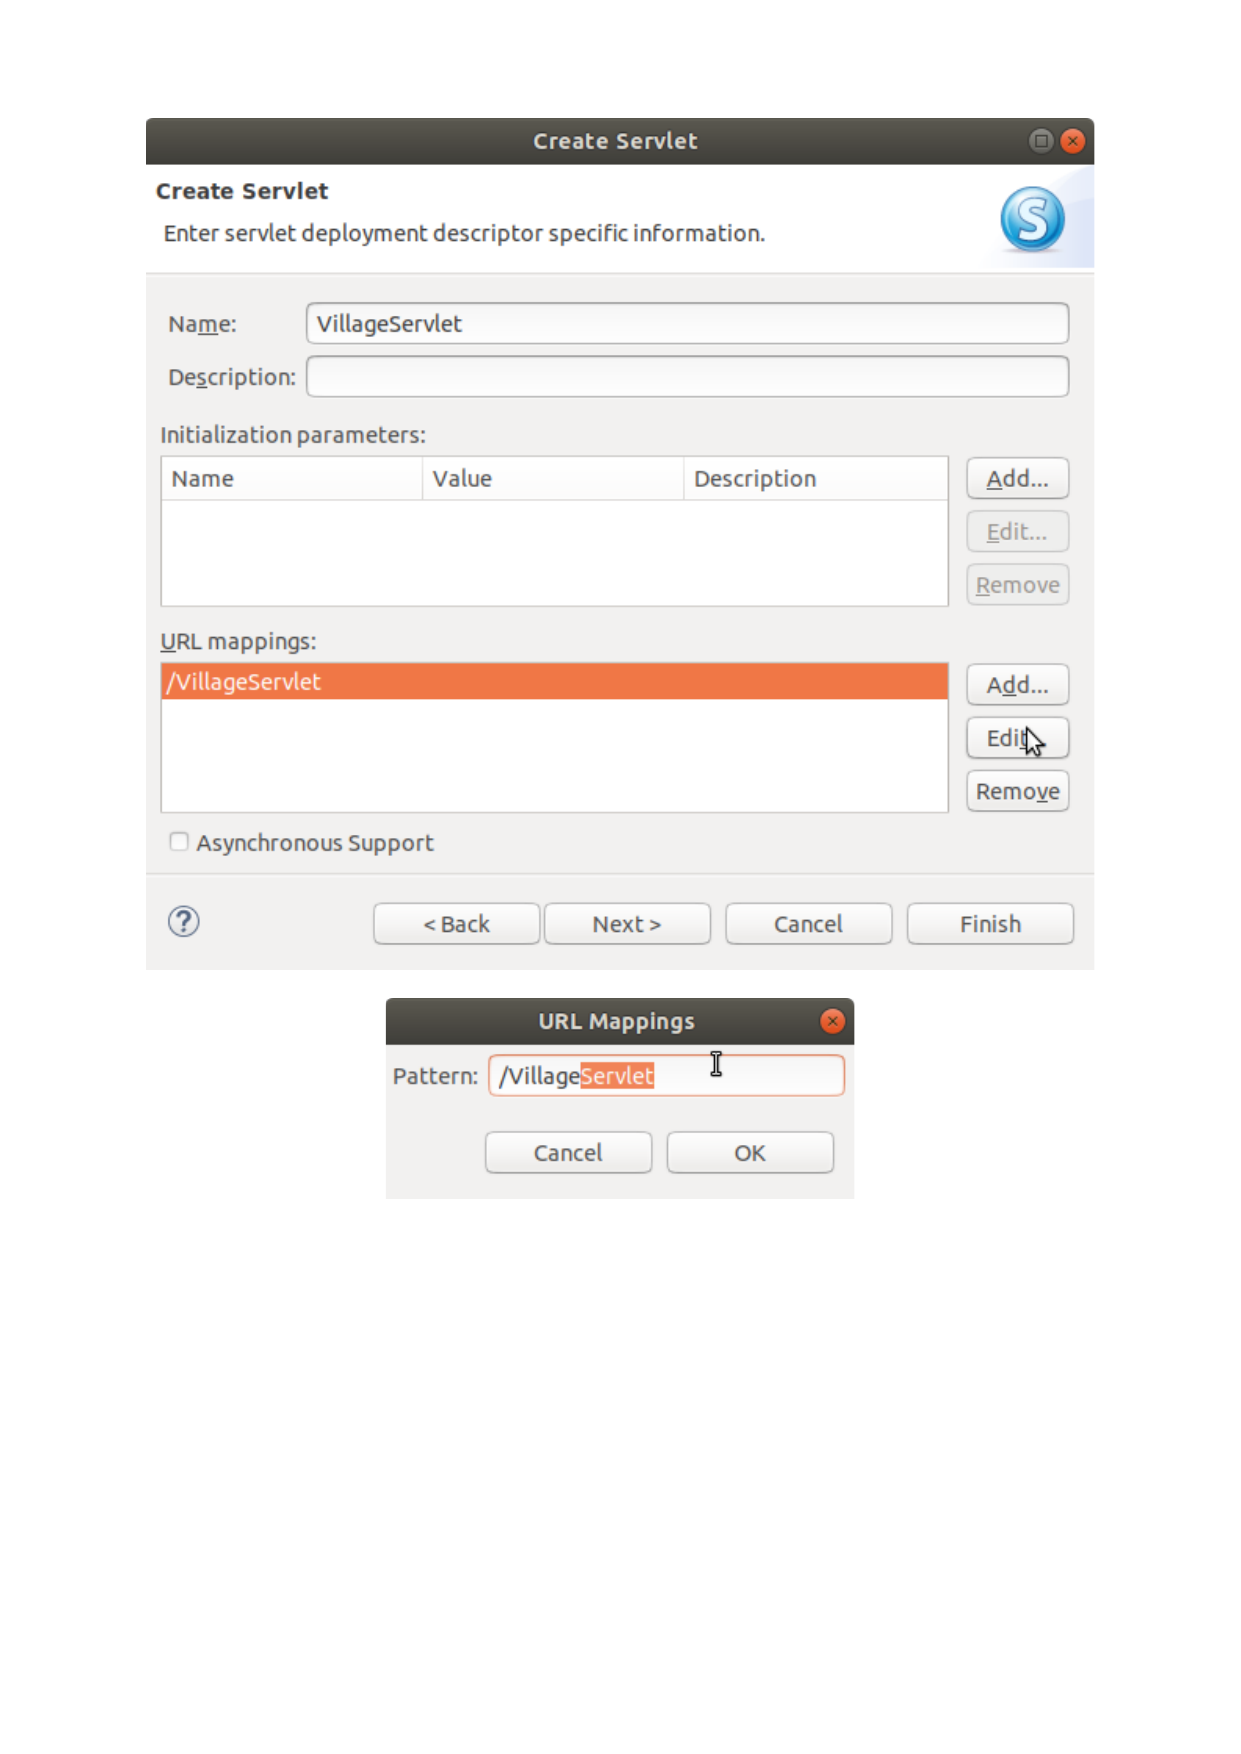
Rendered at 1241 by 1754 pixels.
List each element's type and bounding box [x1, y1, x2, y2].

picture [385, 998, 855, 1199]
picture [146, 118, 1095, 970]
